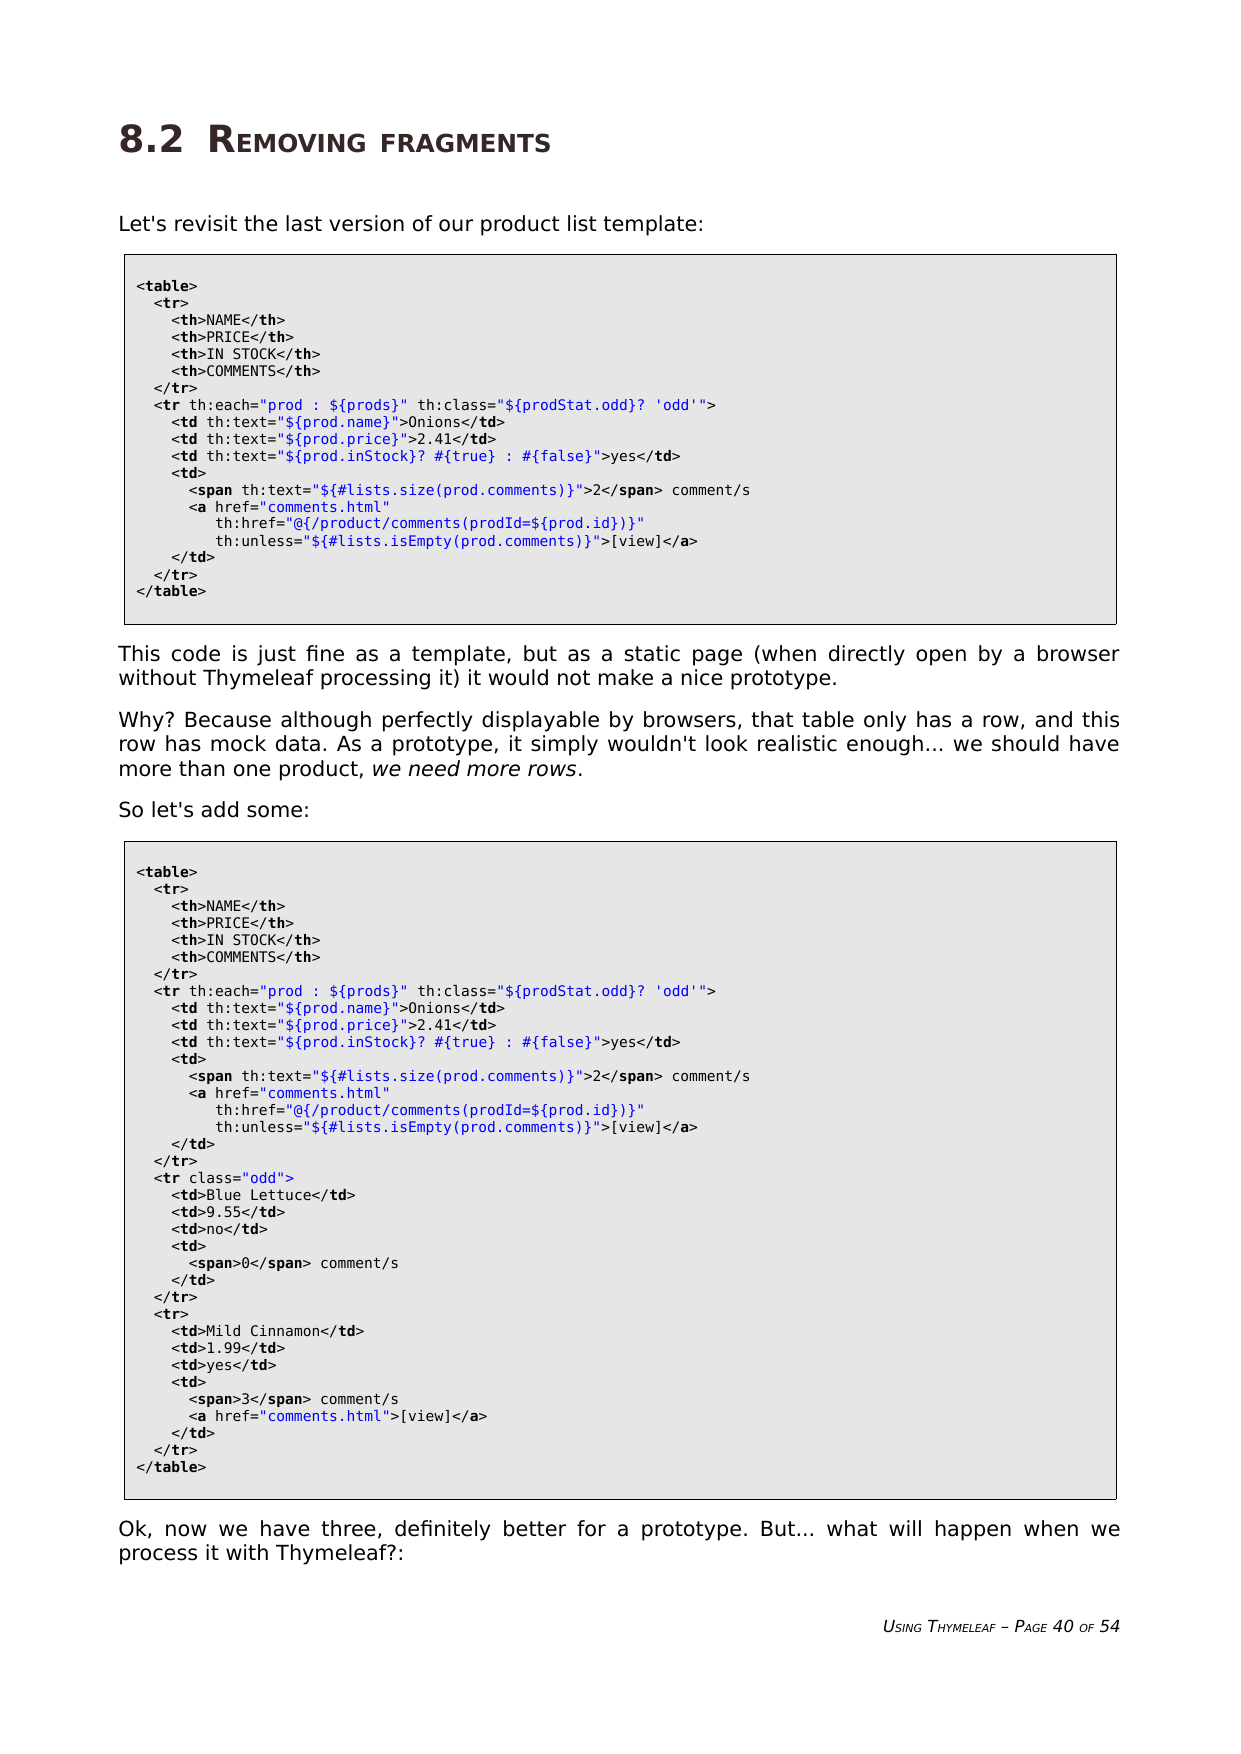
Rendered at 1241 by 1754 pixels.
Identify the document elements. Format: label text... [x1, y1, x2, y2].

text <table> <tr> <th>NAME</th> <th>PRICE</th> <th>IN STOCK</th> <th>COMMENTS</th> </tr> <tr th:each="prod : ${prods}" th:class="${prodStat.odd}? 'odd'"> <td th:text="${prod.name}">Onions</td> <td th:text="${prod.price}">2.41</td> <td th:text="${prod.inStock}? #{true} : #{false}">yes</td> <td> <span th:text="${#lists.size(prod.comments)}">2</span> comment/s <a href="comments.html" th:href="@{/product/comments(prodId=${prod.id})}" th:unless="${#lists.isEmpty(prod.comments)}">[view]</a> </td> </tr> <tr class="odd"> <td>Blue Lettuce</td> <td>9.55</td> <td>no</td> <td> <span>0</span> comment/s </td> </tr> <tr> <td>Mild Cinnamon</td> <td>1.99</td> <td>yes</td> <td> <span>3</span> comment/s <a href="comments.html">[view]</a> </td> </tr> </table> [125, 842, 1116, 1499]
text Why? Because although perfectly displayable by browsers, that table only has a row, and this row has mock data. As a prototype, it simply wouldn't look realistic enough... we should have more than one product, we need more rows. [118, 708, 1122, 781]
text <table> <tr> <th>NAME</th> <th>PRICE</th> <th>IN STOCK</th> <th>COMMENTS</th> </tr> <tr th:each="prod : ${prods}" th:class="${prodStat.odd}? 'odd'"> <td th:text="${prod.name}">Onions</td> <td th:text="${prod.price}">2.41</td> <td th:text="${prod.inStock}? #{true} : #{false}">yes</td> <td> <span th:text="${#lists.size(prod.comments)}">2</span> comment/s <a href="comments.html" th:href="@{/product/comments(prodId=${prod.id})}" th:unless="${#lists.isEmpty(prod.comments)}">[view]</a> </td> </tr> </table> [125, 255, 1116, 624]
subtitle Removing fragments [118, 118, 1122, 162]
text Ok, now we have three, definitely better for a prototype. But... what will happen when we process it with Thymeleaf?: [118, 1517, 1122, 1566]
text Let's revisit the last version of our product list template: [118, 212, 1122, 236]
text This code is just fine as a template, but as a static page (when directly open by a browser without Thymeleaf processing it) it would not make a nice prototype. [118, 642, 1122, 690]
text So let's add some: [118, 798, 1122, 823]
